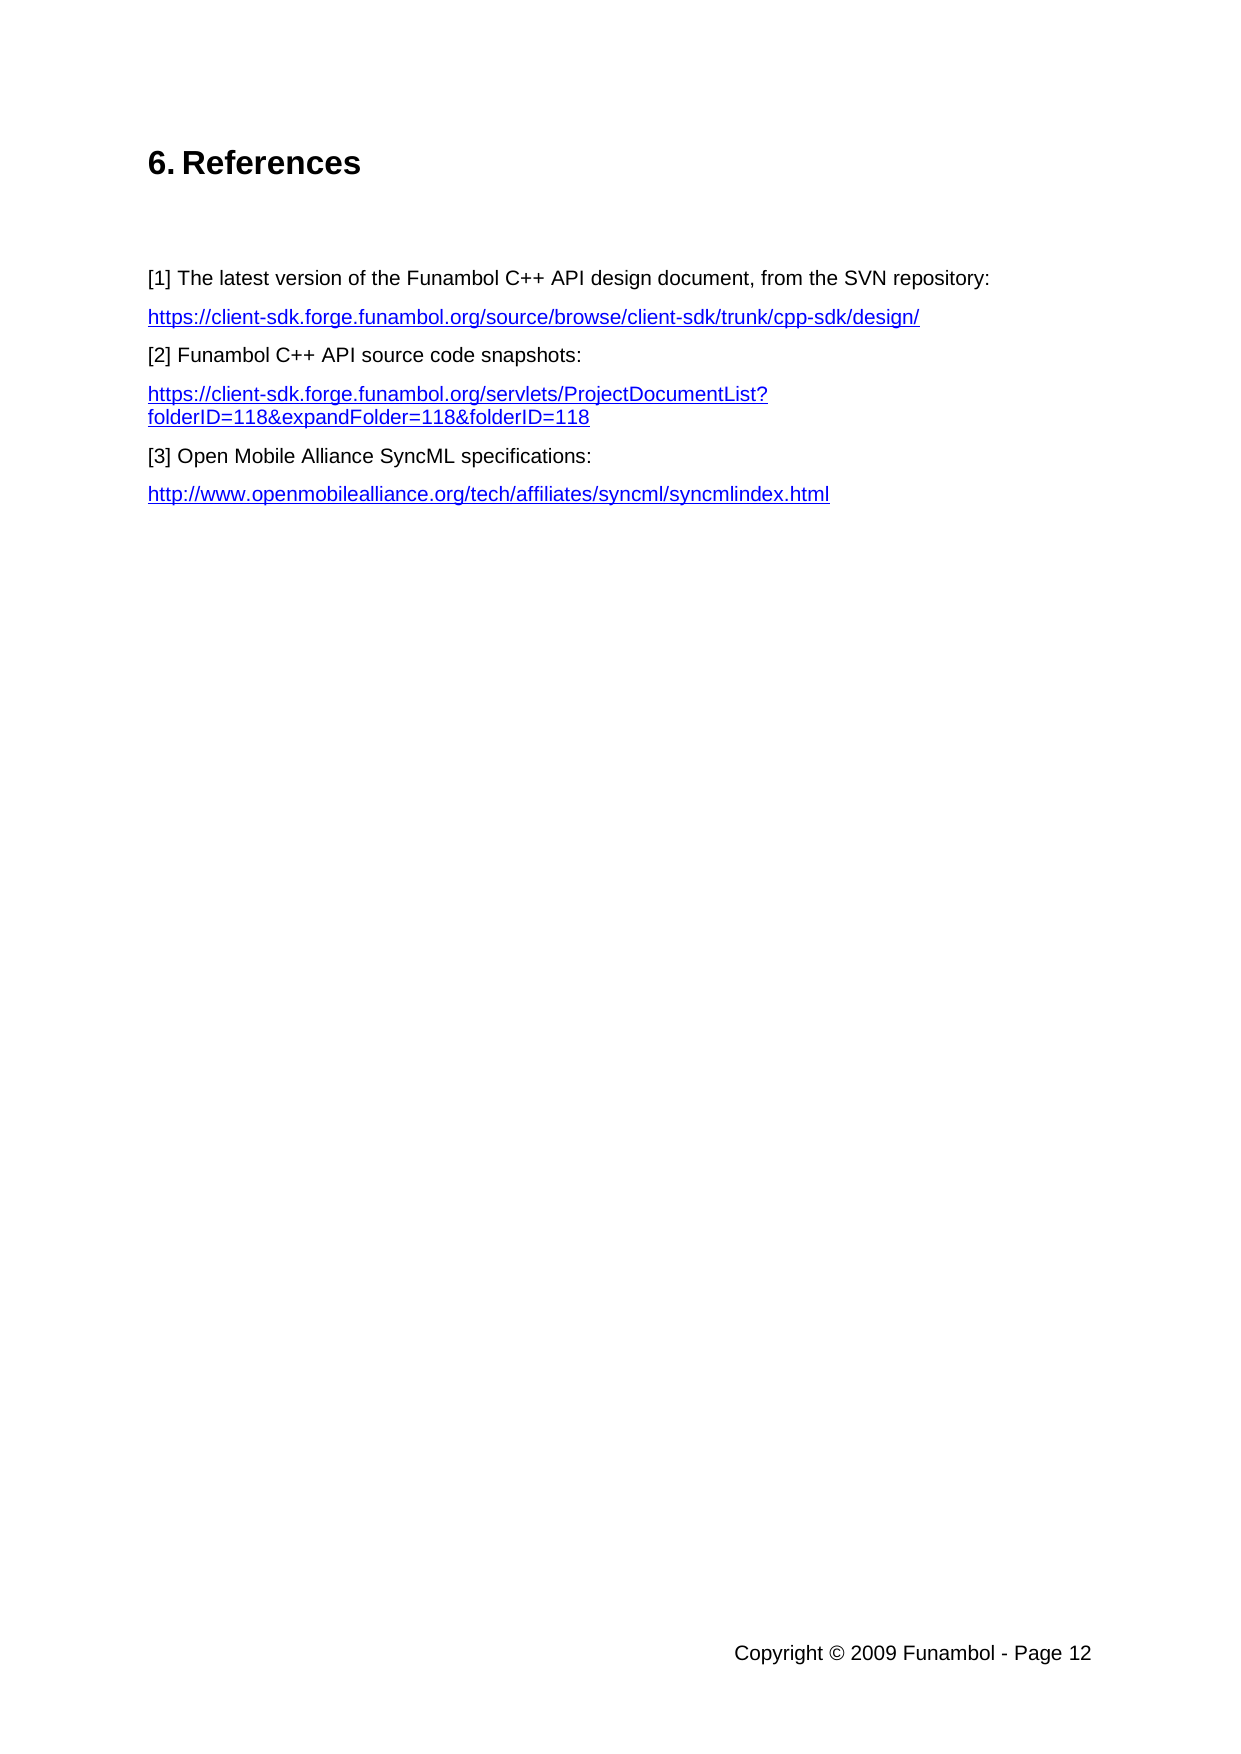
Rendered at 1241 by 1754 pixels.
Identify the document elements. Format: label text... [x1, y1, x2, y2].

text [1] The latest version of the Funambol C++ API design document, from the SVN repository: [148, 267, 1093, 290]
text [3] Open Mobile Alliance SyncML specifications: [148, 444, 1093, 468]
text http://www.openmobilealliance.org/tech/affiliates/syncml/syncmlindex.html [148, 483, 1093, 506]
text https://client-sdk.forge.funambol.org/servlets/ProjectDocumentList?folderID=118&expandFolder=118&folderID=118 [148, 382, 1093, 429]
text https://client-sdk.forge.funambol.org/source/browse/client-sdk/trunk/cpp-sdk/design/ [148, 305, 1093, 329]
subtitle References [148, 144, 1093, 181]
text [2] Funambol C++ API source code snapshots: [148, 344, 1093, 367]
